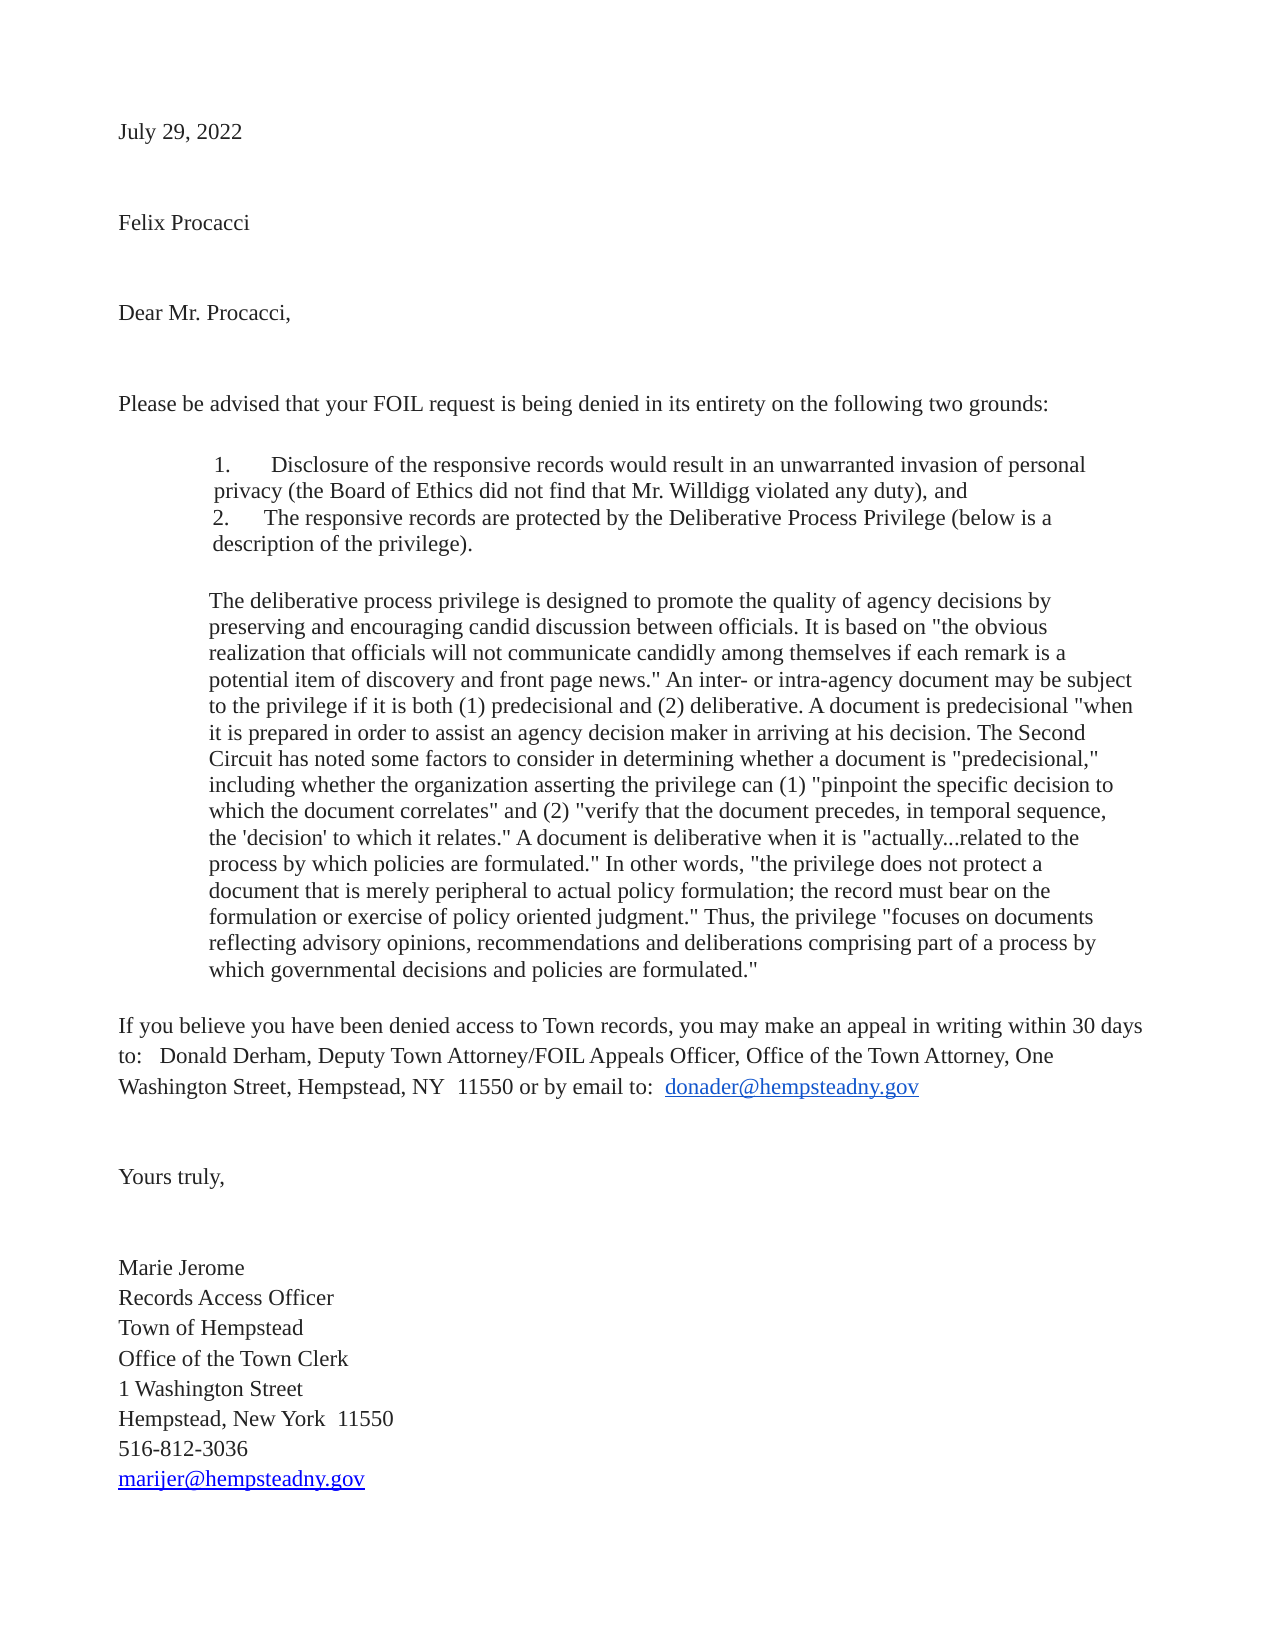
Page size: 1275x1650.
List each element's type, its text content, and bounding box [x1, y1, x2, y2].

text Please be advised that your FOIL request is being denied in its entirety on the following two grounds: [118, 390, 1157, 416]
text 516-812-3036 [118, 1435, 1157, 1462]
text Town of Hempstead [118, 1314, 1157, 1341]
text Office of the Town Clerk [118, 1344, 1157, 1371]
text Hempstead, New York 11550 [118, 1405, 1157, 1431]
text Yours truly, [118, 1163, 1157, 1190]
text 1 Washington Street [118, 1375, 1157, 1401]
text marijer@hempsteadny.gov [118, 1465, 1157, 1492]
text Felix Procacci [118, 209, 1157, 235]
text Marie Jerome [118, 1254, 1157, 1280]
text 2. The responsive records are protected by the Deliberative Process Privilege (below is a description of the privilege). [212, 504, 1104, 556]
text July 29, 2022 [118, 118, 1157, 144]
text Records Access Officer [118, 1284, 1157, 1311]
text If you believe you have been denied access to Town records, you may make an appeal in writing within 30 days to: Donald Derham, Deputy Town Attorney/FOIL Appeals Officer, Office of the Town Attorney, One Washington Street, Hempstead, NY 11550 or by email to: donader@hempsteadny.gov [118, 1012, 1157, 1099]
text 1. Disclosure of the responsive records would result in an unwarranted invasion of personal privacy (the Board of Ethics did not find that Mr. Willdigg violated any duty), and [214, 451, 1127, 504]
text The deliberative process privilege is designed to promote the quality of agency decisions by preserving and encouraging candid discussion between officials. It is based on "the obvious realization that officials will not communicate candidly among themselves if each remark is a potential item of discovery and front page news." An inter- or intra-agency document may be subject to the privilege if it is both (1) predecisional and (2) deliberative. A document is predecisional "when it is prepared in order to assist an agency decision maker in arriving at his decision. The Second Circuit has noted some factors to consider in determining whether a document is "predecisional," including whether the organization asserting the privilege can (1) "pinpoint the specific decision to which the document correlates" and (2) "verify that the document precedes, in temporal sequence, the 'decision' to which it relates." A document is deliberative when it is "actually...related to the process by which policies are formulated." In other words, "the privilege does not protect a document that is merely peripheral to actual policy formulation; the record must bear on the formulation or exercise of policy­ oriented judgment." Thus, the privilege "focuses on documents reflecting advisory opinions, recommendations and deliberations comprising part of a process by which governmental decisions and policies are formulated." [209, 587, 1138, 982]
text Dear Mr. Procacci, [118, 299, 1157, 326]
